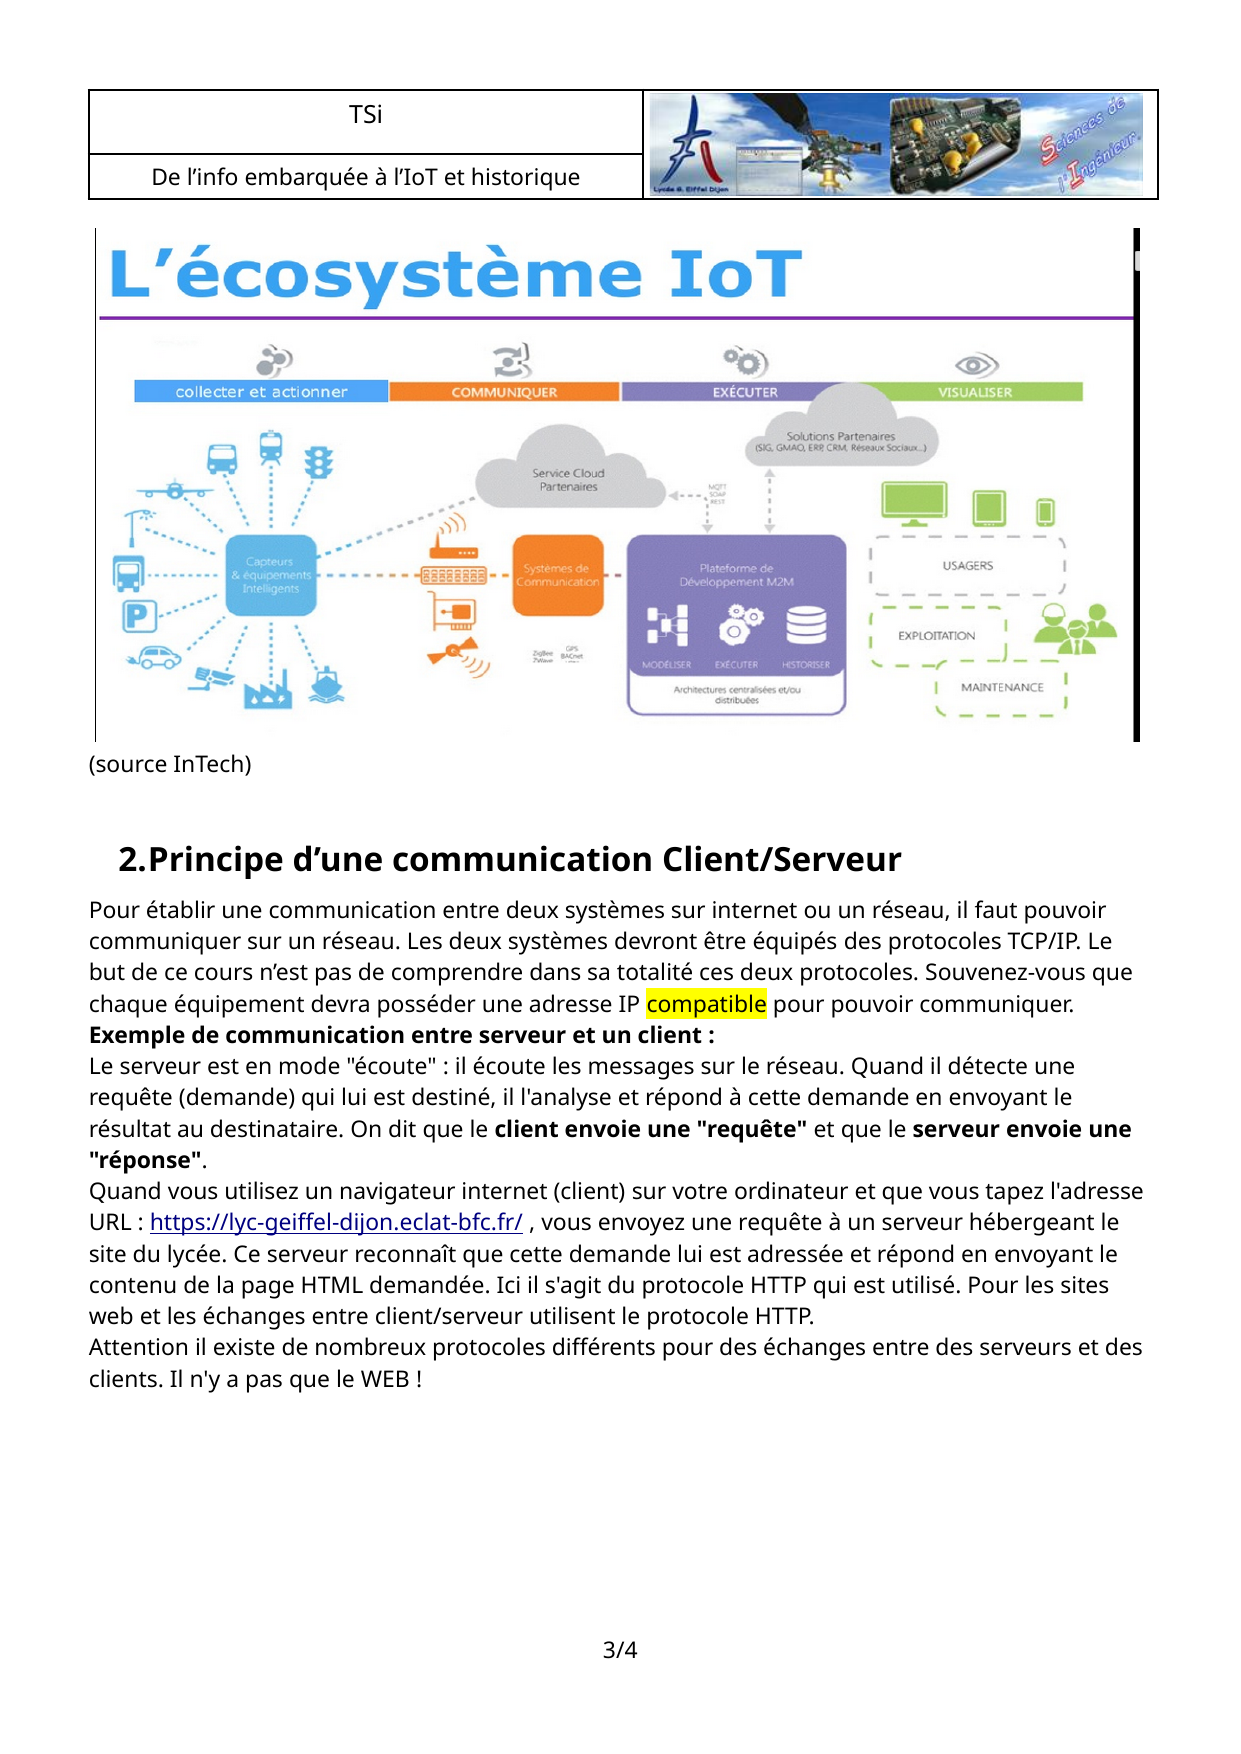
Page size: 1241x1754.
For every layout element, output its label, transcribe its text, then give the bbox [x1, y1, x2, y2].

text Pour établir une communication entre deux systèmes sur internet ou un réseau, il faut pouvoir communiquer sur un réseau. Les deux systèmes devront être équipés des protocoles TCP/IP. Le but de ce cours n’est pas de comprendre dans sa totalité ces deux protocoles. Souvenez-vous que chaque équipement devra posséder une adresse IP compatible pour pouvoir communiquer. [88, 894, 1152, 1019]
text Attention il existe de nombreux protocoles différents pour des échanges entre des serveurs et des clients. Il n'y a pas que le WEB ! [88, 1331, 1152, 1394]
text Quand vous utilisez un navigateur internet (client) sur votre ordinateur et que vous tapez l'adresse URL : https://lyc-geiffel-dijon.eclat-bfc.fr/ , vous envoyez une requête à un serveur hébergeant le site du lycée. Ce serveur reconnaît que cette demande lui est adressée et répond en envoyant le contenu de la page HTML demandée. Ici il s'agit du protocole HTTP qui est utilisé. Pour les sites web et les échanges entre client/serveur utilisent le protocole HTTP. [88, 1175, 1152, 1331]
subtitle Principe d’une communication Client/Serveur [118, 836, 1152, 881]
text (source InTech) [88, 748, 1152, 780]
picture [649, 93, 1143, 196]
text Exemple de communication entre serveur et un client : [88, 1019, 1152, 1050]
text Le serveur est en mode "écoute" : il écoute les messages sur le réseau. Quand il détecte une requête (demande) qui lui est destiné, il l'analyse et répond à cette demande en envoyant le résultat au destinataire. On dit que le client envoie une "requête" et que le serveur envoie une "réponse". [88, 1050, 1152, 1175]
picture [95, 228, 1140, 742]
